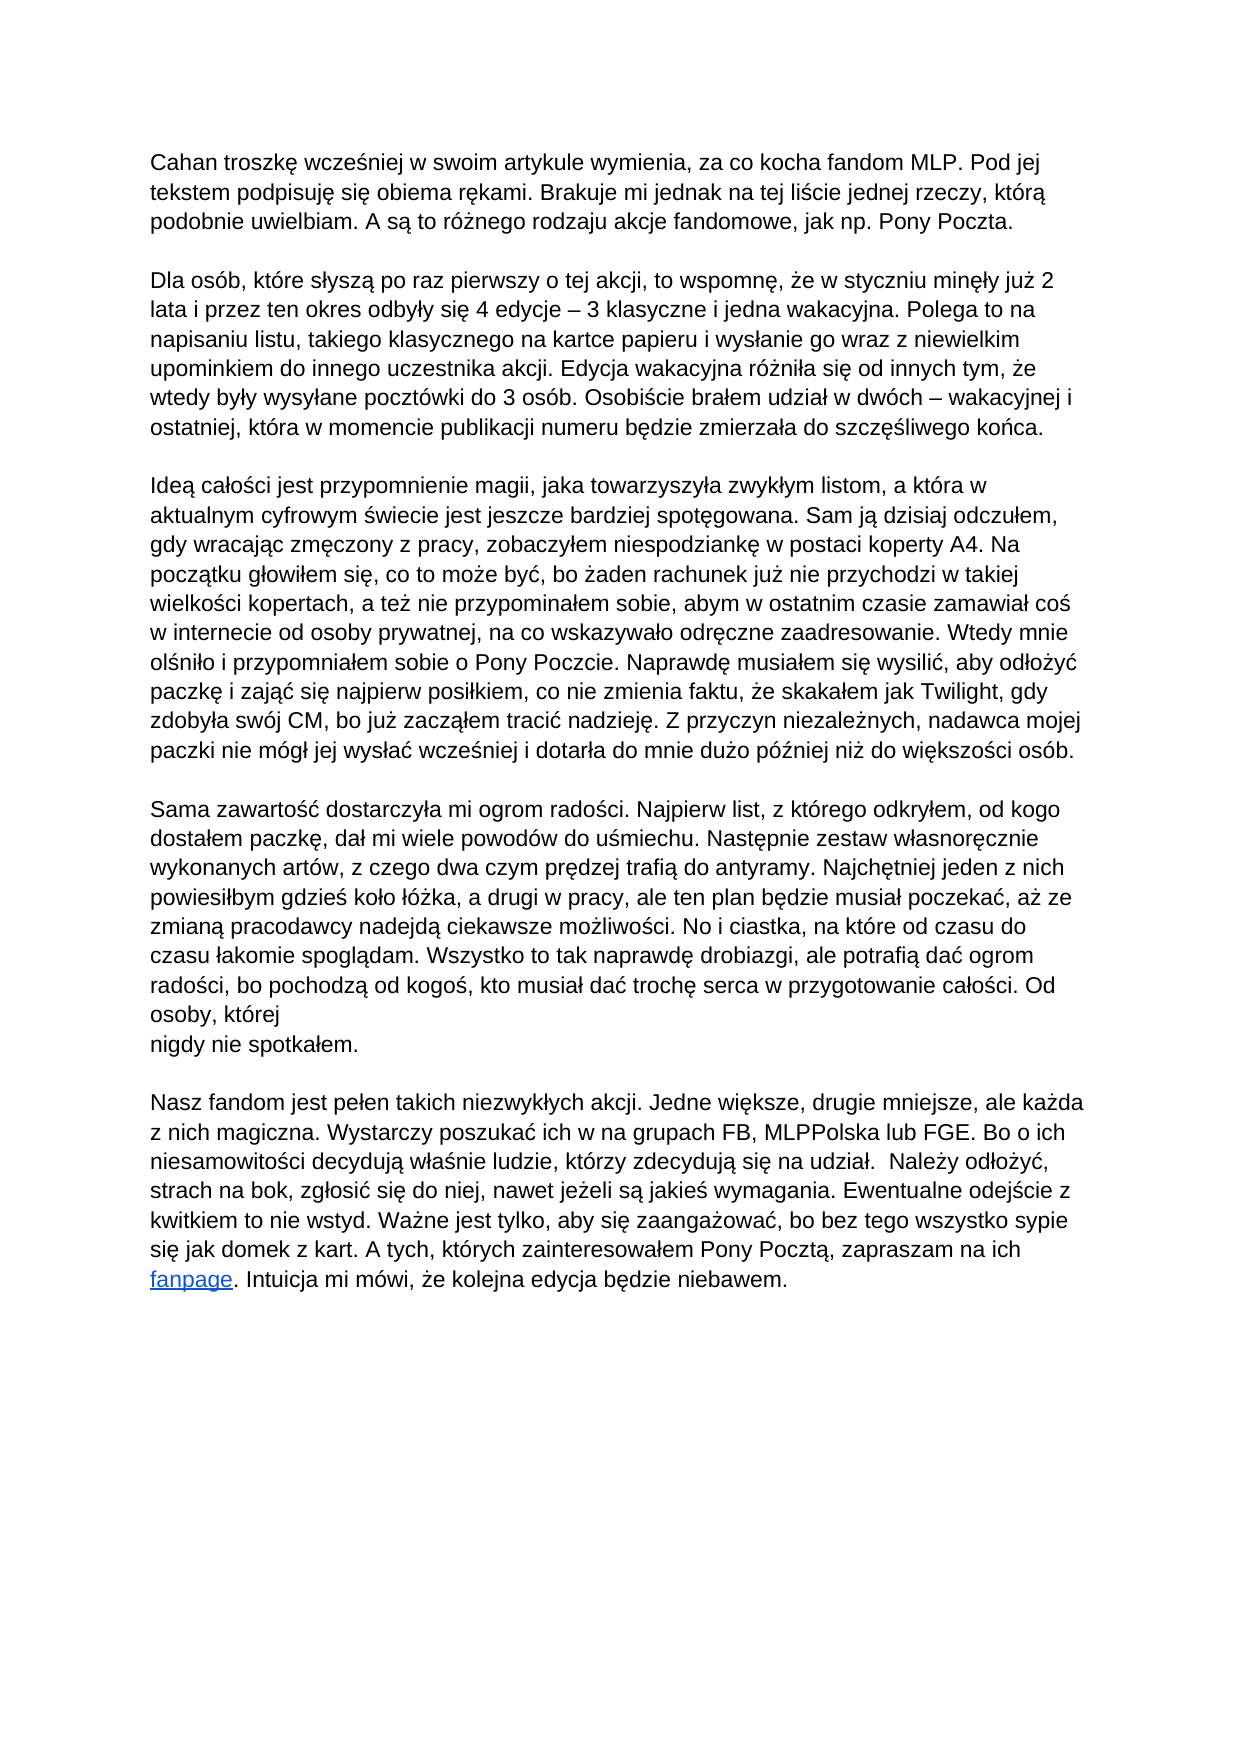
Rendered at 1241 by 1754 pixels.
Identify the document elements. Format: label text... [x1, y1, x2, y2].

text Sama zawartość dostarczyła mi ogrom radości. Najpierw list, z którego odkryłem, od kogo dostałem paczkę, dał mi wiele powodów do uśmiechu. Następnie zestaw własnoręcznie wykonanych artów, z czego dwa czym prędzej trafią do antyramy. Najchętniej jeden z nich powiesiłbym gdzieś koło łóżka, a drugi w pracy, ale ten plan będzie musiał poczekać, aż ze zmianą pracodawcy nadejdą ciekawsze możliwości. No i ciastka, na które od czasu do czasu łakomie spoglądam. Wszystko to tak naprawdę drobiazgi, ale potrafią dać ogrom radości, bo pochodzą od kogoś, kto musiał dać trochę serca w przygotowanie całości. Od osoby, której [150, 796, 1090, 1027]
text Ideą całości jest przypomnienie magii, jaka towarzyszyła zwykłym listom, a która w aktualnym cyfrowym świecie jest jeszcze bardziej spotęgowana. Sam ją dzisiaj odczułem, gdy wracając zmęczony z pracy, zobaczyłem niespodziankę w postaci koperty A4. Na początku głowiłem się, co to może być, bo żaden rachunek już nie przychodzi w takiej wielkości kopertach, a też nie przypominałem sobie, abym w ostatnim czasie zamawiał coś w internecie od osoby prywatnej, na co wskazywało odręczne zaadresowanie. Wtedy mnie olśniło i przypomniałem sobie o Pony Poczcie. Naprawdę musiałem się wysilić, aby odłożyć paczkę i zająć się najpierw posiłkiem, co nie zmienia faktu, że skakałem jak Twilight, gdy zdobyła swój CM, bo już zacząłem tracić nadzieję. Z przyczyn niezależnych, nadawca mojej paczki nie mógł jej wysłać wcześniej i dotarła do mnie dużo później niż do większości osób. [150, 473, 1090, 763]
text nigdy nie spotkałem. [150, 1031, 1090, 1057]
text Cahan troszkę wcześniej w swoim artykule wymienia, za co kocha fandom MLP. Pod jej tekstem podpisuję się obiema rękami. Brakuje mi jednak na tej liście jednej rzeczy, którą podobnie uwielbiam. A są to różnego rodzaju akcje fandomowe, jak np. Pony Poczta. [150, 150, 1090, 234]
text Nasz fandom jest pełen takich niezwykłych akcji. Jedne większe, drugie mniejsze, ale każda z nich magiczna. Wystarczy poszukać ich w na grupach FB, MLPPolska lub FGE. Bo o ich niesamowitości decydują właśnie ludzie, którzy zdecydują się na udział. Należy odłożyć, strach na bok, zgłosić się do niej, nawet jeżeli są jakieś wymagania. Ewentualne odejście z kwitkiem to nie wstyd. Ważne jest tylko, aby się zaangażować, bo bez tego wszystko sypie się jak domek z kart. A tych, których zainteresowałem Pony Pocztą, zapraszam na ich fanpage. Intuicja mi mówi, że kolejna edycja będzie niebawem. [150, 1090, 1090, 1292]
text Dla osób, które słyszą po raz pierwszy o tej akcji, to wspomnę, że w styczniu minęły już 2 lata i przez ten okres odbyły się 4 edycje – 3 klasyczne i jedna wakacyjna. Polega to na napisaniu listu, takiego klasycznego na kartce papieru i wysłanie go wraz z niewielkim upominkiem do innego uczestnika akcji. Edycja wakacyjna różniła się od innych tym, że wtedy były wysyłane pocztówki do 3 osób. Osobiście brałem udział w dwóch – wakacyjnej i ostatniej, która w momencie publikacji numeru będzie zmierzała do szczęśliwego końca. [150, 267, 1090, 440]
